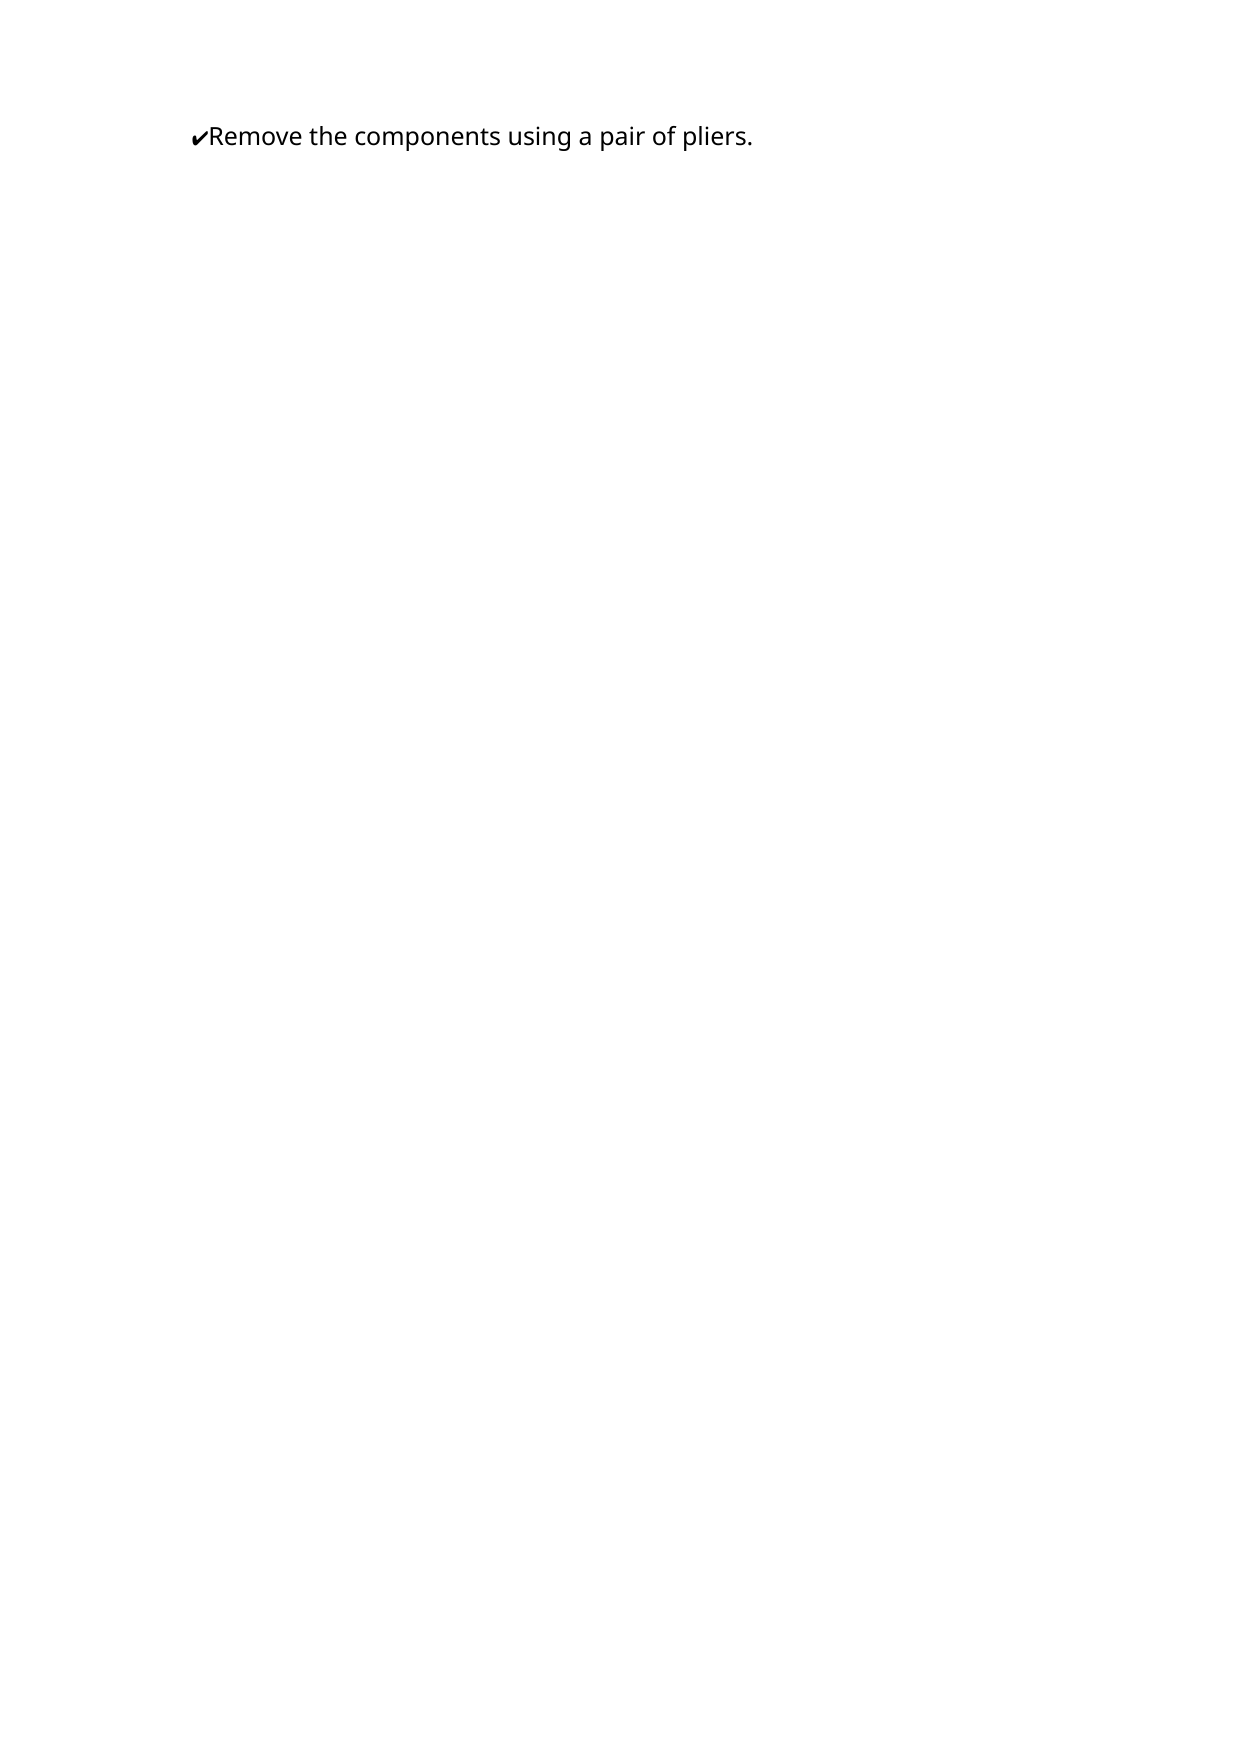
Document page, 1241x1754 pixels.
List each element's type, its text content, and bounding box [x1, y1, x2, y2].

list Remove the components using a pair of pliers. [118, 118, 1122, 152]
